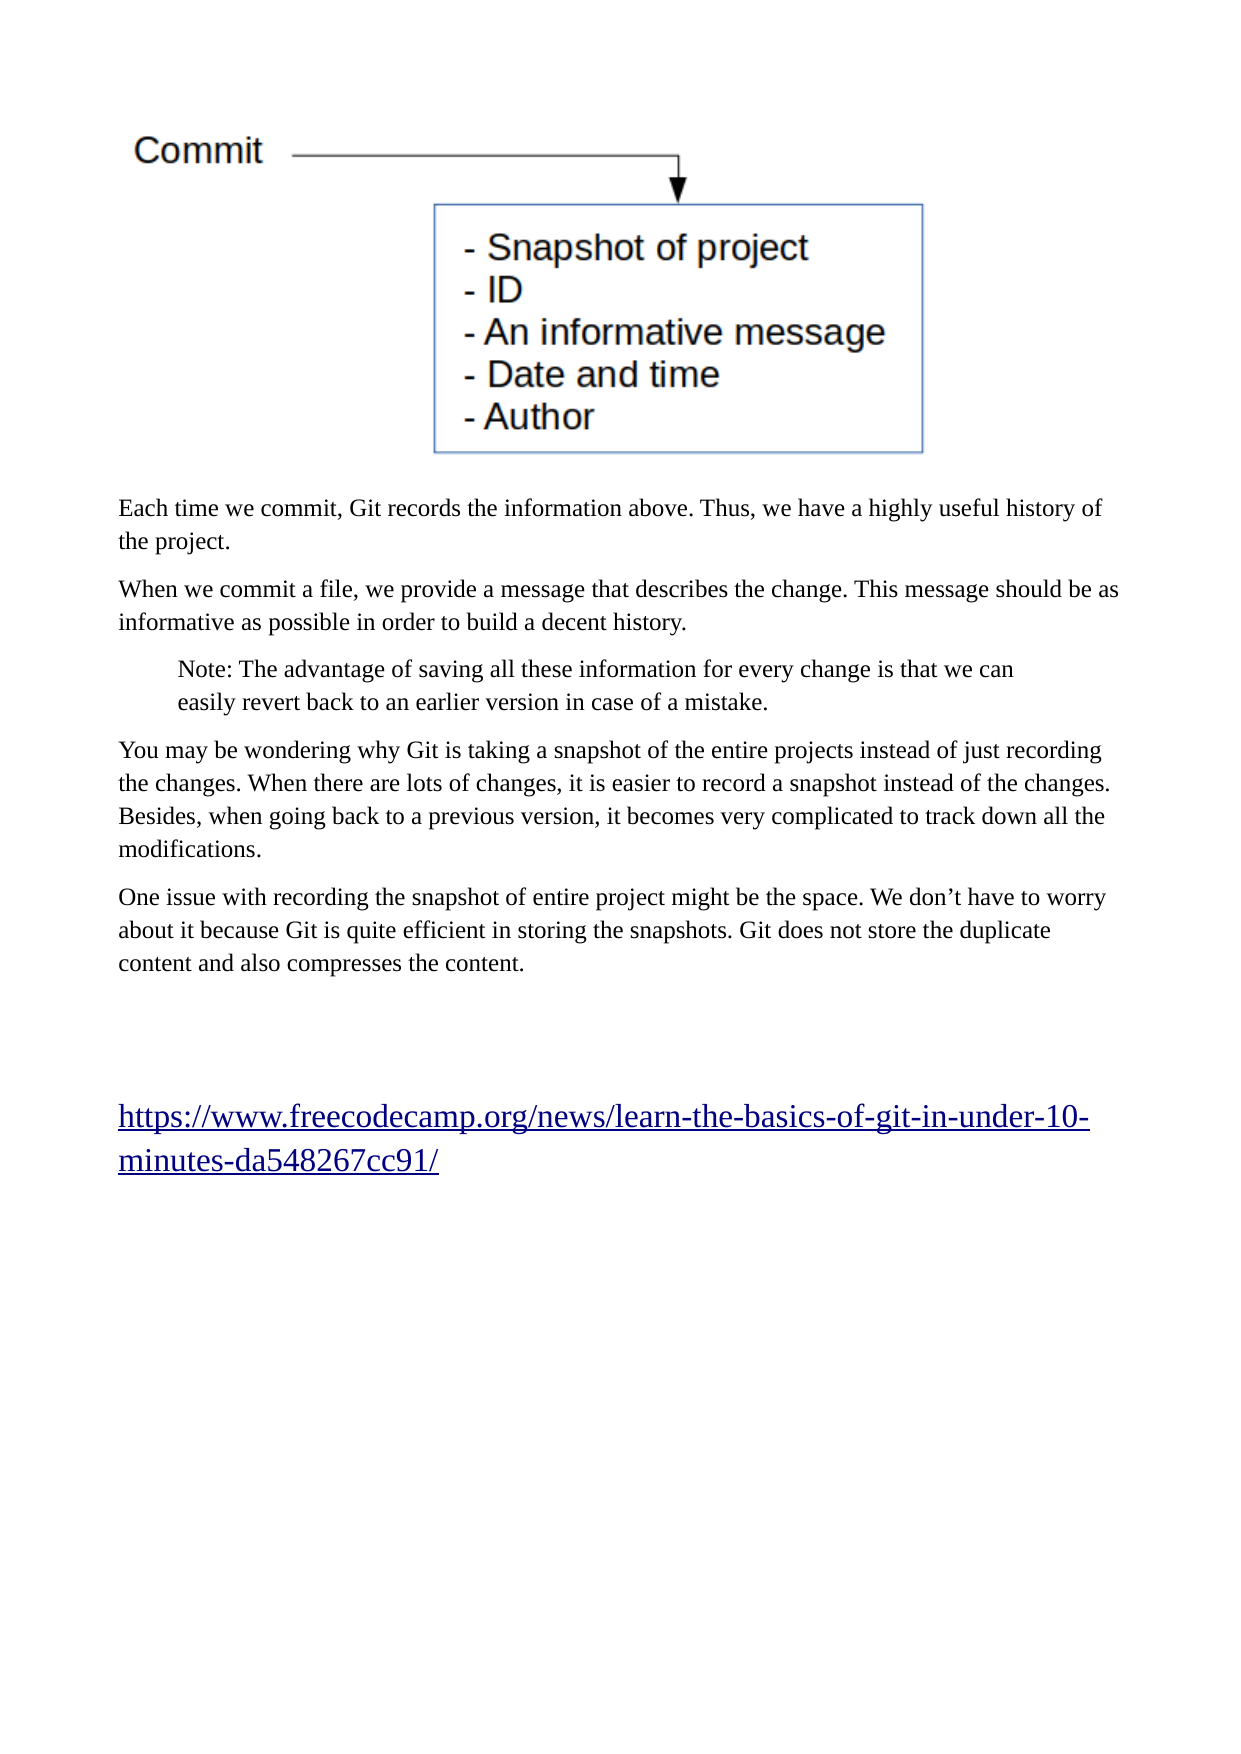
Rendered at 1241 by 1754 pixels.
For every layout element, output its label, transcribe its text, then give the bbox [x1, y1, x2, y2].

text Note: The advantage of saving all these information for every change is that we can easily revert back to an earlier version in case of a mistake. [177, 654, 1063, 716]
picture [118, 118, 975, 475]
text When we commit a file, we provide a message that describes the change. This message should be as informative as possible in order to build a decent history. [118, 574, 1122, 636]
text https://www.freecodecamp.org/news/learn-the-basics-of-git-in-under-10-minutes-da548267cc91/ [118, 1096, 1122, 1178]
text You may be wondering why Git is taking a snapshot of the entire projects instead of just recording the changes. When there are lots of changes, it is easier to record a snapshot instead of the changes. Besides, when going back to a previous version, it becomes very complicated to track down all the modifications. [118, 735, 1122, 863]
text Each time we commit, Git records the information above. Thus, we have a highly useful history of the project. [118, 493, 1122, 555]
text One issue with recording the snapshot of entire project might be the space. We don’t have to worry about it because Git is quite efficient in storing the snapshots. Git does not store the duplicate content and also compresses the content. [118, 882, 1122, 977]
